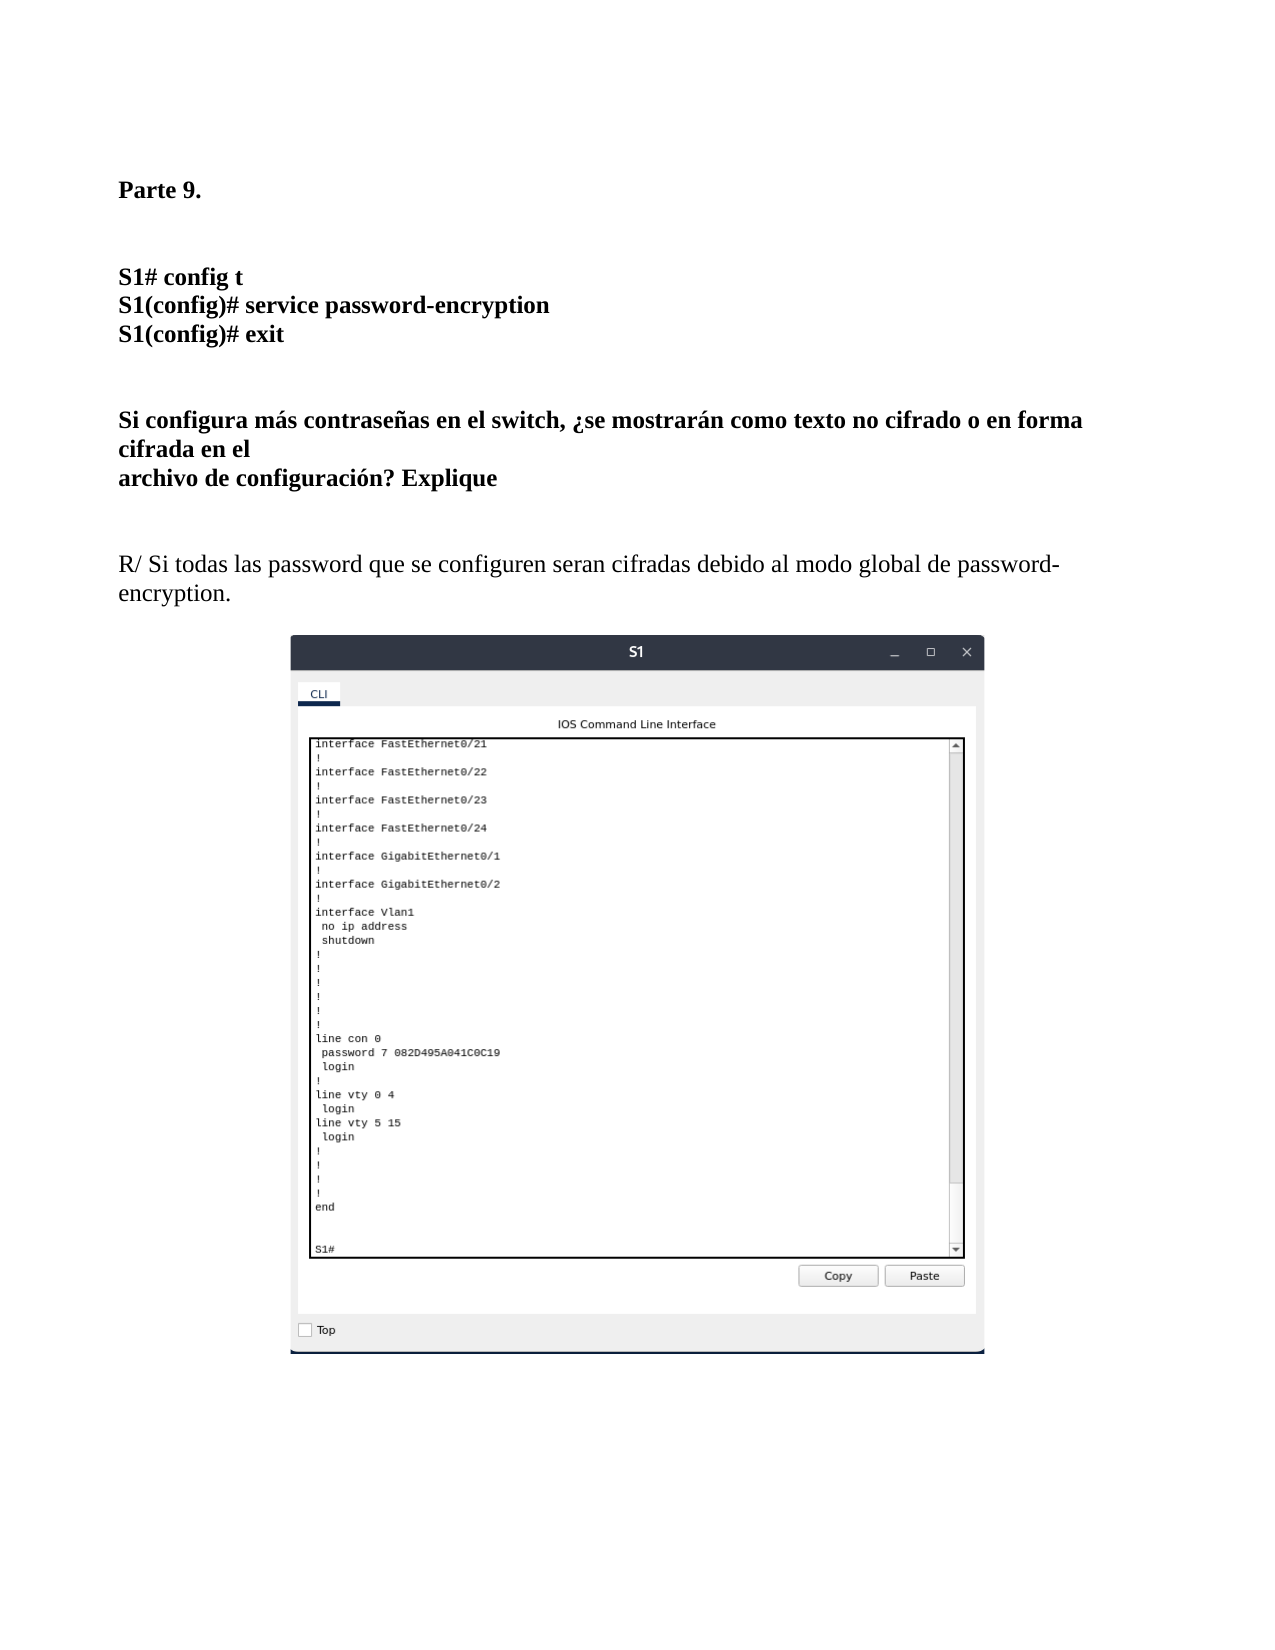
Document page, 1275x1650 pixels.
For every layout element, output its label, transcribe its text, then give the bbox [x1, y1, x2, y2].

text archivo de configuración? Explique [118, 463, 1157, 492]
text R/ Si todas las password que se configuren seran cifradas debido al modo global de password-encryption. [118, 549, 1157, 607]
text Si configura más contraseñas en el switch, ¿se mostrarán como texto no cifrado o en forma cifrada en el [118, 406, 1157, 463]
picture [290, 635, 985, 1354]
text Parte 9. [118, 176, 1157, 204]
text S1# config t [118, 262, 1157, 291]
text S1(config)# exit [118, 319, 1157, 348]
text S1(config)# service password-encryption [118, 291, 1157, 319]
